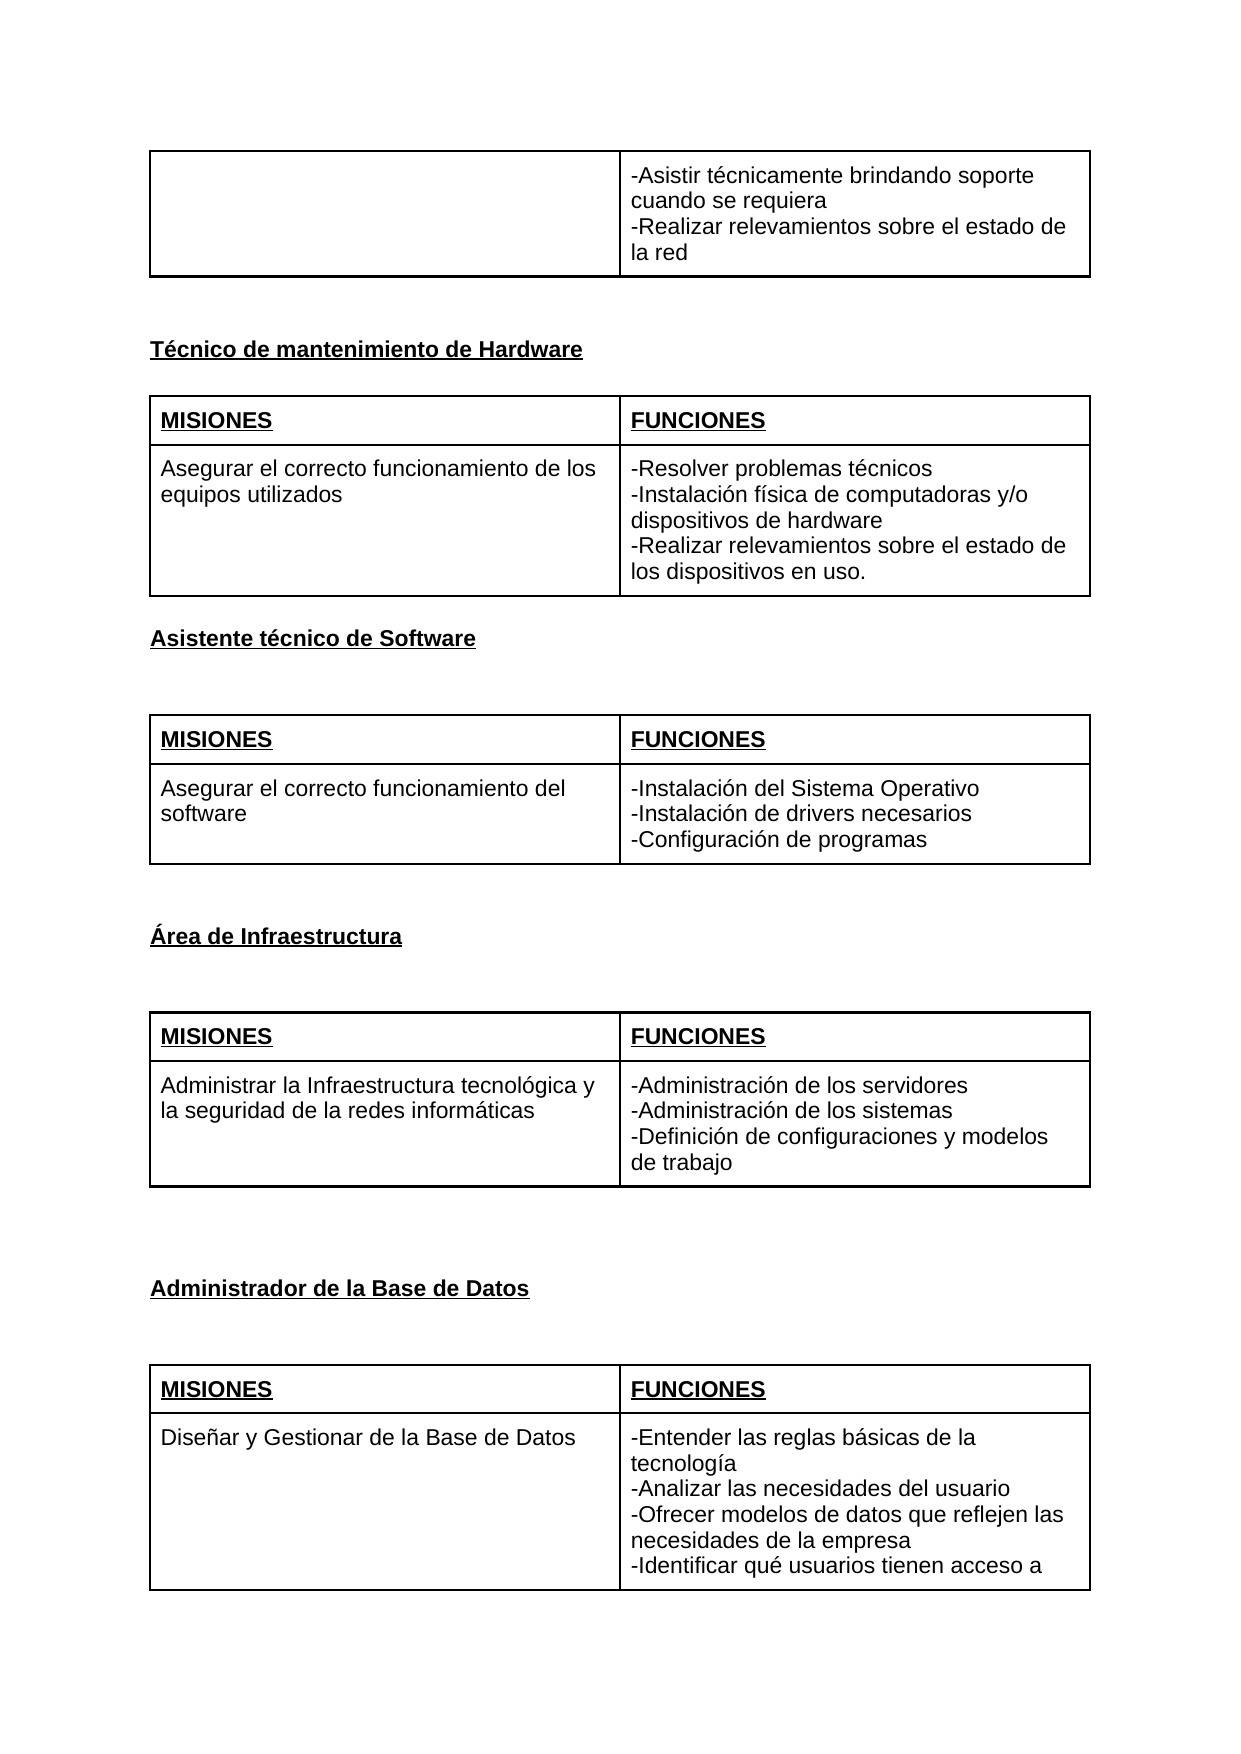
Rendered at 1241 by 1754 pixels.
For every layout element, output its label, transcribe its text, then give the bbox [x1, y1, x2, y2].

table_header MISIONES [151, 397, 619, 443]
table_cell Asegurar el correcto funcionamiento del software [151, 765, 619, 862]
table_header MISIONES [151, 716, 619, 763]
text Técnico de mantenimiento de Hardware [150, 336, 1091, 362]
table_header MISIONES [151, 1366, 619, 1412]
table_header FUNCIONES [621, 1366, 1089, 1412]
table_cell Administrar la Infraestructura tecnológica y la seguridad de la redes informáticas [151, 1062, 619, 1185]
table_header FUNCIONES [621, 1014, 1089, 1060]
text Área de Infraestructura [150, 923, 1091, 949]
text Asistente técnico de Software [150, 626, 1091, 652]
table_cell -Instalación del Sistema Operativo -Instalación de drivers necesarios -Configuración de programas [621, 765, 1089, 862]
table_cell Diseñar y Gestionar de la Base de Datos [151, 1414, 619, 1589]
table_header FUNCIONES [621, 397, 1089, 443]
table_header MISIONES [151, 1014, 619, 1060]
table_cell Asegurar el correcto funcionamiento de los equipos utilizados [151, 446, 619, 594]
table_cell -Entender las reglas básicas de la tecnología -Analizar las necesidades del usuario -Ofrecer modelos de datos que reflejen las necesidades de la empresa -Identificar qué usuarios tienen acceso a [621, 1414, 1089, 1589]
table_header FUNCIONES [621, 716, 1089, 763]
text Administrador de la Base de Datos [150, 1276, 1091, 1301]
table_cell -Asistir técnicamente brindando soporte cuando se requiera -Realizar relevamientos sobre el estado de la red [621, 152, 1089, 275]
table_cell -Administración de los servidores -Administración de los sistemas -Definición de configuraciones y modelos de trabajo [621, 1062, 1089, 1185]
table_cell [151, 152, 619, 275]
table_cell -Resolver problemas técnicos -Instalación física de computadoras y/o dispositivos de hardware -Realizar relevamientos sobre el estado de los dispositivos en uso. [621, 446, 1089, 594]
